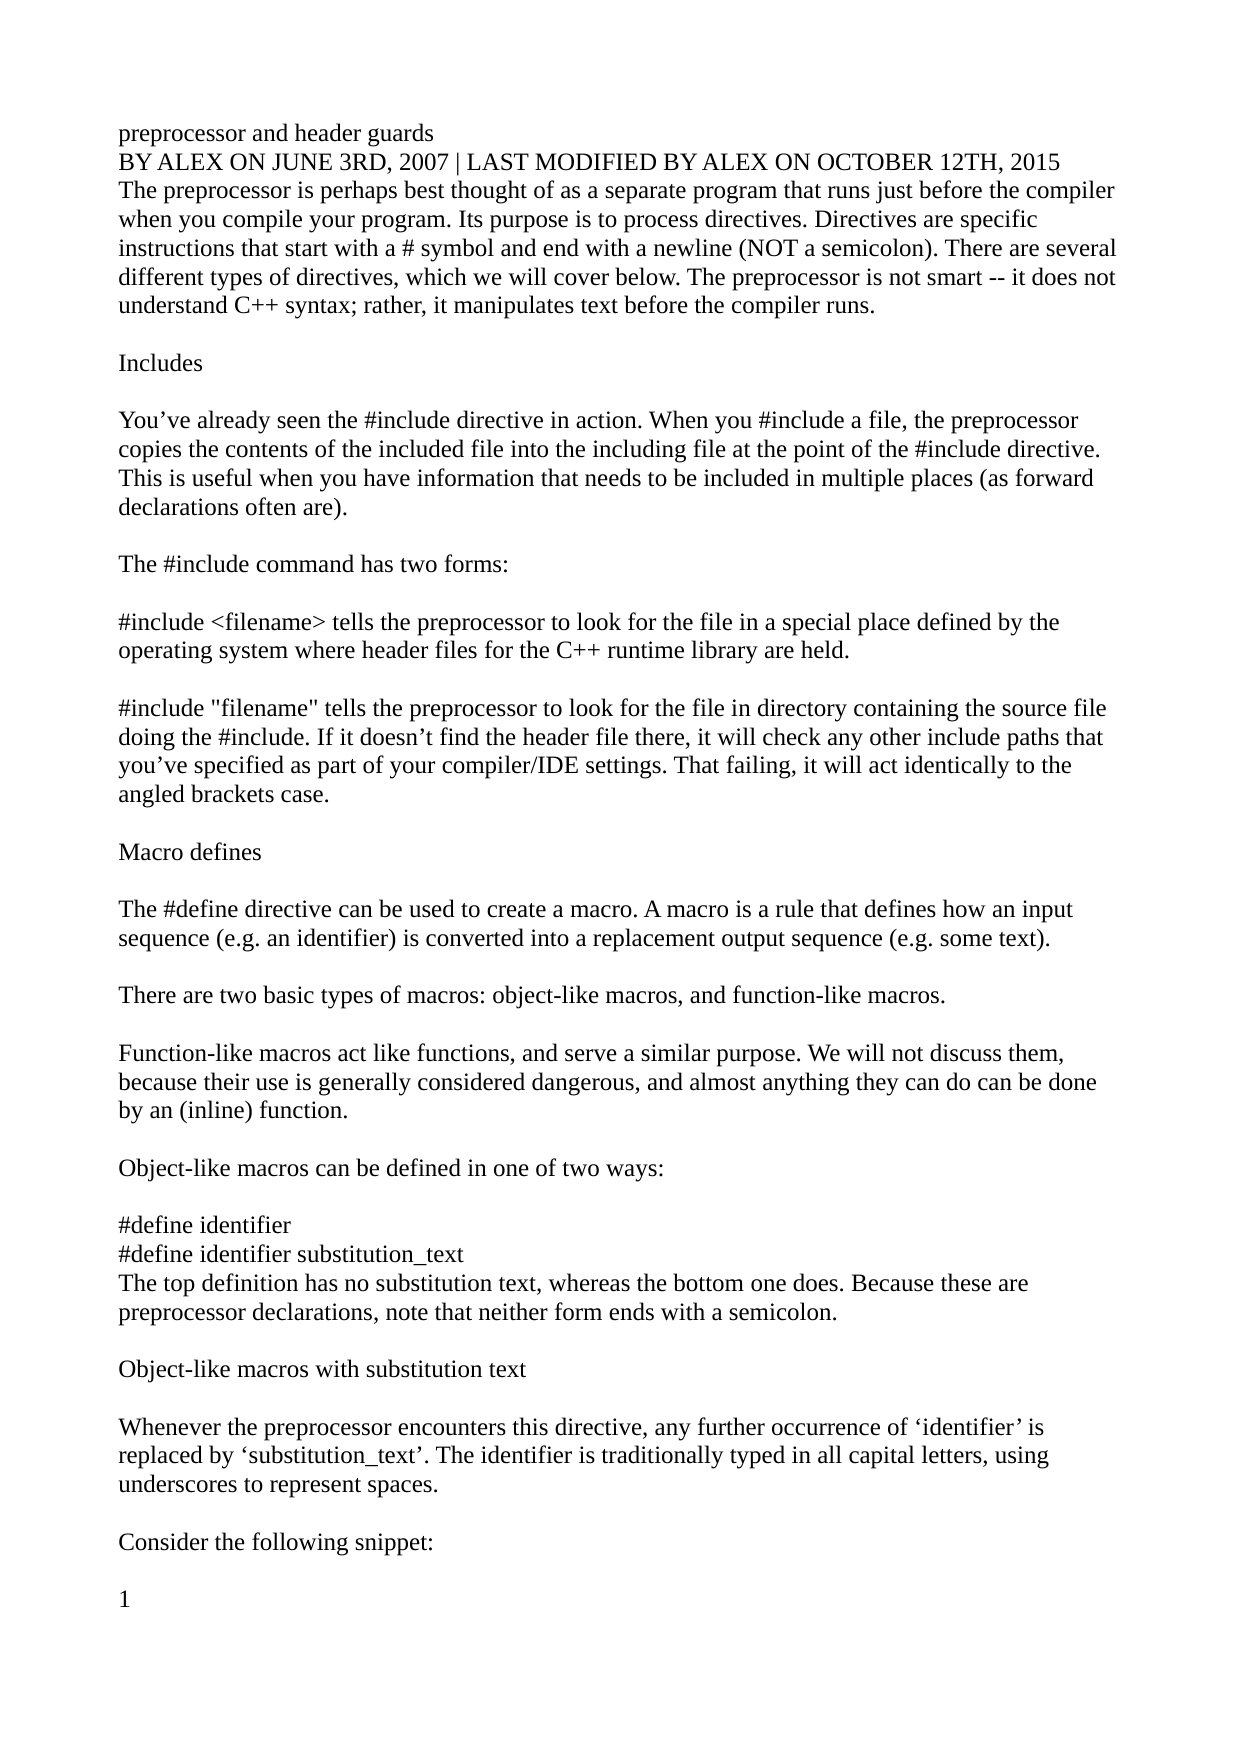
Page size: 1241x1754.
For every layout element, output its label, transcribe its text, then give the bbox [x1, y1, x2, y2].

text The #include command has two forms: [118, 549, 1122, 578]
text BY ALEX ON JUNE 3RD, 2007 | LAST MODIFIED BY ALEX ON OCTOBER 12TH, 2015 [118, 147, 1122, 176]
text Whenever the preprocessor encounters this directive, any further occurrence of ‘identifier’ is replaced by ‘substitution_text’. The identifier is traditionally typed in all capital letters, using underscores to represent spaces. [118, 1412, 1122, 1498]
text The #define directive can be used to create a macro. A macro is a rule that defines how an input sequence (e.g. an identifier) is converted into a replacement output sequence (e.g. some text). [118, 894, 1122, 952]
text #include <filename> tells the preprocessor to look for the file in a special place defined by the operating system where header files for the C++ runtime library are held. [118, 607, 1122, 664]
text preprocessor and header guards [118, 118, 1122, 147]
text 1 [118, 1584, 1122, 1613]
text The top definition has no substitution text, whereas the bottom one does. Because these are preprocessor declarations, note that neither form ends with a semicolon. [118, 1268, 1122, 1326]
text There are two basic types of macros: object-like macros, and function-like macros. [118, 981, 1122, 1009]
text Macro defines [118, 837, 1122, 866]
text Function-like macros act like functions, and serve a similar purpose. We will not discuss them, because their use is generally considered dangerous, and almost anything they can do can be done by an (inline) function. [118, 1038, 1122, 1124]
text Object-like macros can be defined in one of two ways: [118, 1153, 1122, 1182]
text Includes [118, 348, 1122, 377]
text Object-like macros with substitution text [118, 1354, 1122, 1383]
text The preprocessor is perhaps best thought of as a separate program that runs just before the compiler when you compile your program. Its purpose is to process directives. Directives are specific instructions that start with a # symbol and end with a newline (NOT a semicolon). There are several different types of directives, which we will cover below. The preprocessor is not smart -- it does not understand C++ syntax; rather, it manipulates text before the compiler runs. [118, 176, 1122, 319]
text Consider the following snippet: [118, 1527, 1122, 1556]
text You’ve already seen the #include directive in action. When you #include a file, the preprocessor copies the contents of the included file into the including file at the point of the #include directive. This is useful when you have information that needs to be included in multiple places (as forward declarations often are). [118, 406, 1122, 521]
text #define identifier [118, 1211, 1122, 1239]
text #define identifier substitution_text [118, 1239, 1122, 1268]
text #include "filename" tells the preprocessor to look for the file in directory containing the source file doing the #include. If it doesn’t find the header file there, it will check any other include paths that you’ve specified as part of your compiler/IDE settings. That failing, it will act identically to the angled brackets case. [118, 693, 1122, 808]
